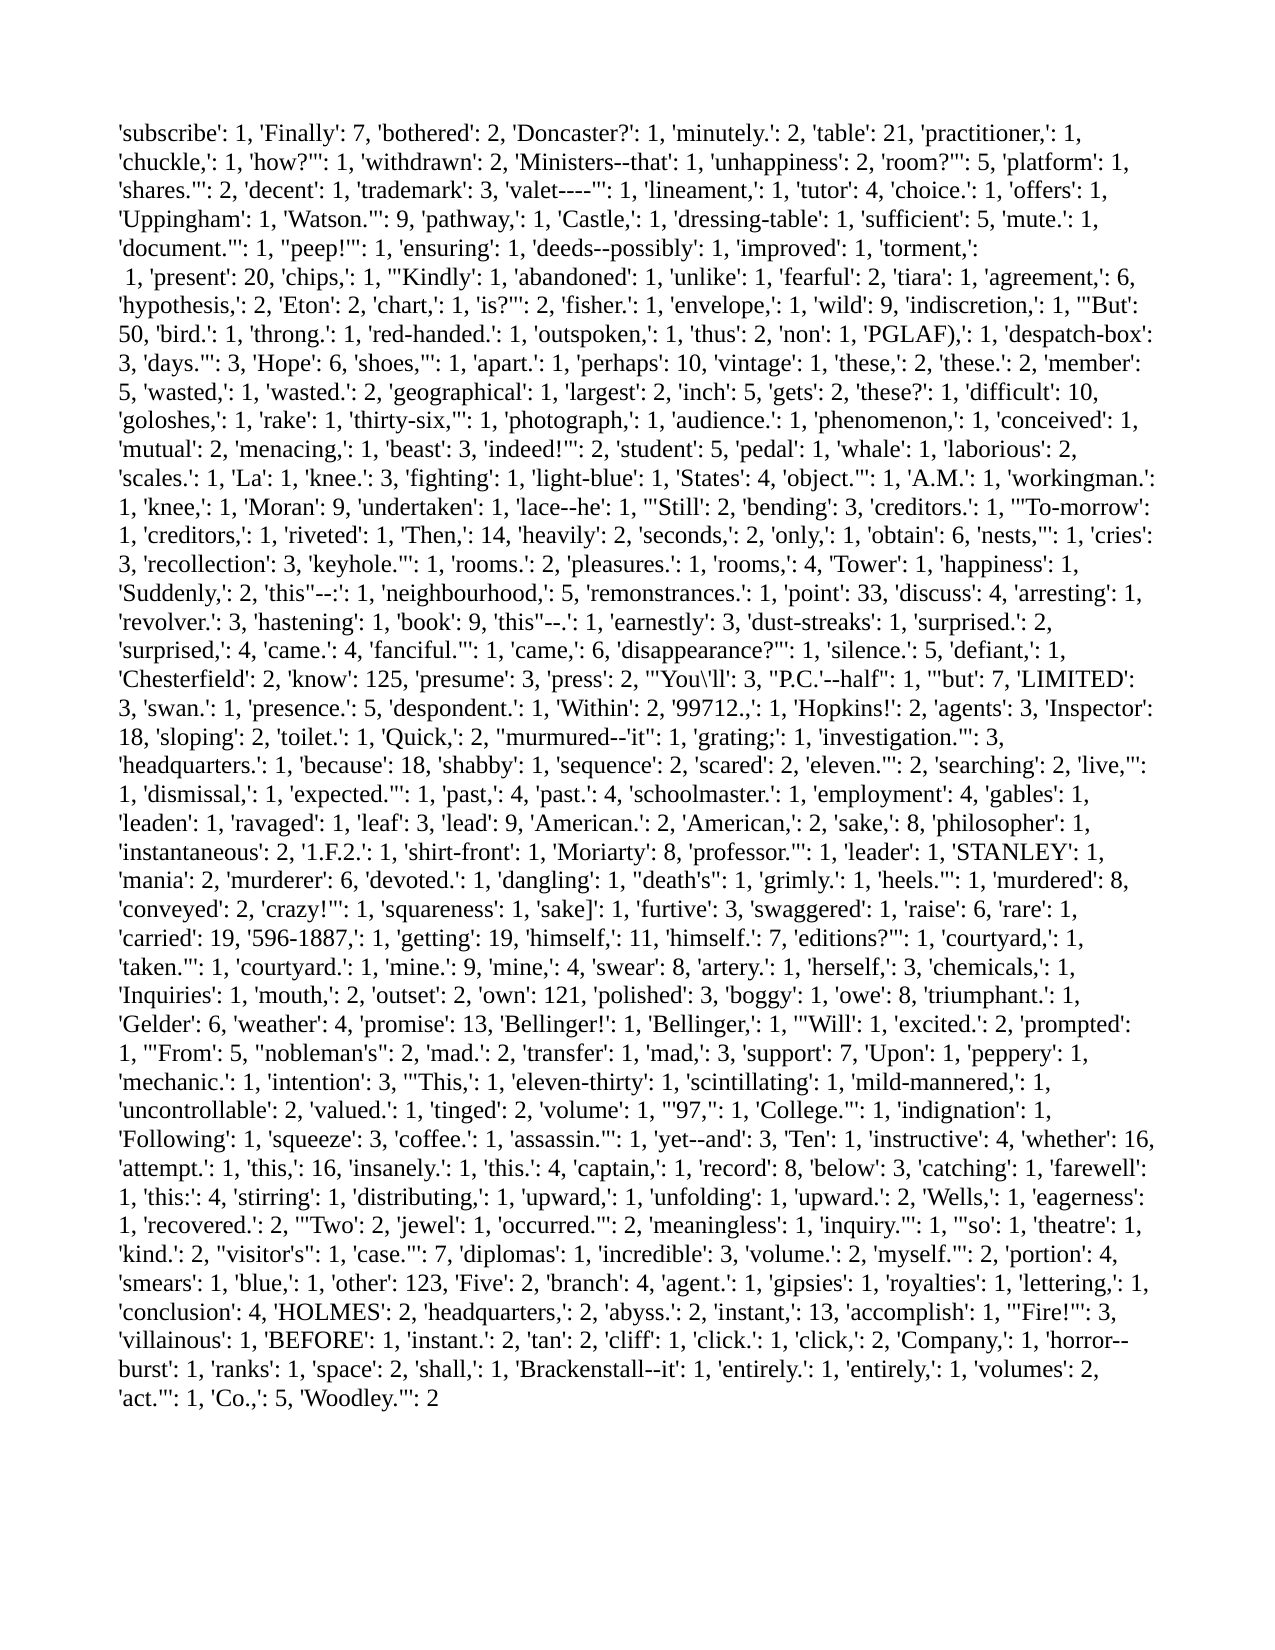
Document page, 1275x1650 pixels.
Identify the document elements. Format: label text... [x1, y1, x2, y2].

text 1, 'present': 20, 'chips,': 1, '"Kindly': 1, 'abandoned': 1, 'unlike': 1, 'fearful': 2, 'tiara': 1, 'agreement,': 6, 'hypothesis,': 2, 'Eton': 2, 'chart,': 1, 'is?"': 2, 'fisher.': 1, 'envelope,': 1, 'wild': 9, 'indiscretion,': 1, '"But': 50, 'bird.': 1, 'throng.': 1, 'red-handed.': 1, 'outspoken,': 1, 'thus': 2, 'non': 1, 'PGLAF),': 1, 'despatch-box': 3, 'days."': 3, 'Hope': 6, 'shoes,"': 1, 'apart.': 1, 'perhaps': 10, 'vintage': 1, 'these,': 2, 'these.': 2, 'member': 5, 'wasted,': 1, 'wasted.': 2, 'geographical': 1, 'largest': 2, 'inch': 5, 'gets': 2, 'these?': 1, 'difficult': 10, 'goloshes,': 1, 'rake': 1, 'thirty-six,"': 1, 'photograph,': 1, 'audience.': 1, 'phenomenon,': 1, 'conceived': 1, 'mutual': 2, 'menacing,': 1, 'beast': 3, 'indeed!"': 2, 'student': 5, 'pedal': 1, 'whale': 1, 'laborious': 2, 'scales.': 1, 'La': 1, 'knee.': 3, 'fighting': 1, 'light-blue': 1, 'States': 4, 'object."': 1, 'A.M.': 1, 'workingman.': 1, 'knee,': 1, 'Moran': 9, 'undertaken': 1, 'lace--he': 1, '"Still': 2, 'bending': 3, 'creditors.': 1, '"To-morrow': 1, 'creditors,': 1, 'riveted': 1, 'Then,': 14, 'heavily': 2, 'seconds,': 2, 'only,': 1, 'obtain': 6, 'nests,"': 1, 'cries': 3, 'recollection': 3, 'keyhole."': 1, 'rooms.': 2, 'pleasures.': 1, 'rooms,': 4, 'Tower': 1, 'happiness': 1, 'Suddenly,': 2, 'this"--:': 1, 'neighbourhood,': 5, 'remonstrances.': 1, 'point': 33, 'discuss': 4, 'arresting': 1, 'revolver.': 3, 'hastening': 1, 'book': 9, 'this"--.': 1, 'earnestly': 3, 'dust-streaks': 1, 'surprised.': 2, 'surprised,': 4, 'came.': 4, 'fanciful."': 1, 'came,': 6, 'disappearance?"': 1, 'silence.': 5, 'defiant,': 1, 'Chesterfield': 2, 'know': 125, 'presume': 3, 'press': 2, '"You\'ll': 3, "P.C.'--half": 1, '"but': 7, 'LIMITED': 3, 'swan.': 1, 'presence.': 5, 'despondent.': 1, 'Within': 2, '99712.,': 1, 'Hopkins!': 2, 'agents': 3, 'Inspector': 18, 'sloping': 2, 'toilet.': 1, 'Quick,': 2, "murmured--'it": 1, 'grating;': 1, 'investigation."': 3, 'headquarters.': 1, 'because': 18, 'shabby': 1, 'sequence': 2, 'scared': 2, 'eleven."': 2, 'searching': 2, 'live,"': 1, 'dismissal,': 1, 'expected."': 1, 'past,': 4, 'past.': 4, 'schoolmaster.': 1, 'employment': 4, 'gables': 1, 'leaden': 1, 'ravaged': 1, 'leaf': 3, 'lead': 9, 'American.': 2, 'American,': 2, 'sake,': 8, 'philosopher': 1, 'instantaneous': 2, '1.F.2.': 1, 'shirt-front': 1, 'Moriarty': 8, 'professor."': 1, 'leader': 1, 'STANLEY': 1, 'mania': 2, 'murderer': 6, 'devoted.': 1, 'dangling': 1, "death's": 1, 'grimly.': 1, 'heels."': 1, 'murdered': 8, 'conveyed': 2, 'crazy!"': 1, 'squareness': 1, 'sake]': 1, 'furtive': 3, 'swaggered': 1, 'raise': 6, 'rare': 1, 'carried': 19, '596-1887,': 1, 'getting': 19, 'himself,': 11, 'himself.': 7, 'editions?"': 1, 'courtyard,': 1, 'taken."': 1, 'courtyard.': 1, 'mine.': 9, 'mine,': 4, 'swear': 8, 'artery.': 1, 'herself,': 3, 'chemicals,': 1, 'Inquiries': 1, 'mouth,': 2, 'outset': 2, 'own': 121, 'polished': 3, 'boggy': 1, 'owe': 8, 'triumphant.': 1, 'Gelder': 6, 'weather': 4, 'promise': 13, 'Bellinger!': 1, 'Bellinger,': 1, '"Will': 1, 'excited.': 2, 'prompted': 1, '"From': 5, "nobleman's": 2, 'mad.': 2, 'transfer': 1, 'mad,': 3, 'support': 7, 'Upon': 1, 'peppery': 1, 'mechanic.': 1, 'intention': 3, '"This,': 1, 'eleven-thirty': 1, 'scintillating': 1, 'mild-mannered,': 1, 'uncontrollable': 2, 'valued.': 1, 'tinged': 2, 'volume': 1, "'97,": 1, 'College."': 1, 'indignation': 1, 'Following': 1, 'squeeze': 3, 'coffee.': 1, 'assassin."': 1, 'yet--and': 3, 'Ten': 1, 'instructive': 4, 'whether': 16, 'attempt.': 1, 'this,': 16, 'insanely.': 1, 'this.': 4, 'captain,': 1, 'record': 8, 'below': 3, 'catching': 1, 'farewell': 1, 'this:': 4, 'stirring': 1, 'distributing,': 1, 'upward,': 1, 'unfolding': 1, 'upward.': 2, 'Wells,': 1, 'eagerness': 1, 'recovered.': 2, '"Two': 2, 'jewel': 1, 'occurred."': 2, 'meaningless': 1, 'inquiry."': 1, '"so': 1, 'theatre': 1, 'kind.': 2, "visitor's": 1, 'case."': 7, 'diplomas': 1, 'incredible': 3, 'volume.': 2, 'myself."': 2, 'portion': 4, 'smears': 1, 'blue,': 1, 'other': 123, 'Five': 2, 'branch': 4, 'agent.': 1, 'gipsies': 1, 'royalties': 1, 'lettering,': 1, 'conclusion': 4, 'HOLMES': 2, 'headquarters,': 2, 'abyss.': 2, 'instant,': 13, 'accomplish': 1, '"Fire!"': 3, 'villainous': 1, 'BEFORE': 1, 'instant.': 2, 'tan': 2, 'cliff': 1, 'click.': 1, 'click,': 2, 'Company,': 1, 'horror--burst': 1, 'ranks': 1, 'space': 2, 'shall,': 1, 'Brackenstall--it': 1, 'entirely.': 1, 'entirely,': 1, 'volumes': 2, 'act."': 1, 'Co.,': 5, 'Woodley."': 2 [118, 262, 1157, 1412]
text 'subscribe': 1, 'Finally': 7, 'bothered': 2, 'Doncaster?': 1, 'minutely.': 2, 'table': 21, 'practitioner,': 1, 'chuckle,': 1, 'how?"': 1, 'withdrawn': 2, 'Ministers--that': 1, 'unhappiness': 2, 'room?"': 5, 'platform': 1, 'shares."': 2, 'decent': 1, 'trademark': 3, 'valet----"': 1, 'lineament,': 1, 'tutor': 4, 'choice.': 1, 'offers': 1, 'Uppingham': 1, 'Watson."': 9, 'pathway,': 1, 'Castle,': 1, 'dressing-table': 1, 'sufficient': 5, 'mute.': 1, 'document."': 1, "peep!'": 1, 'ensuring': 1, 'deeds--possibly': 1, 'improved': 1, 'torment,': [118, 118, 1157, 262]
